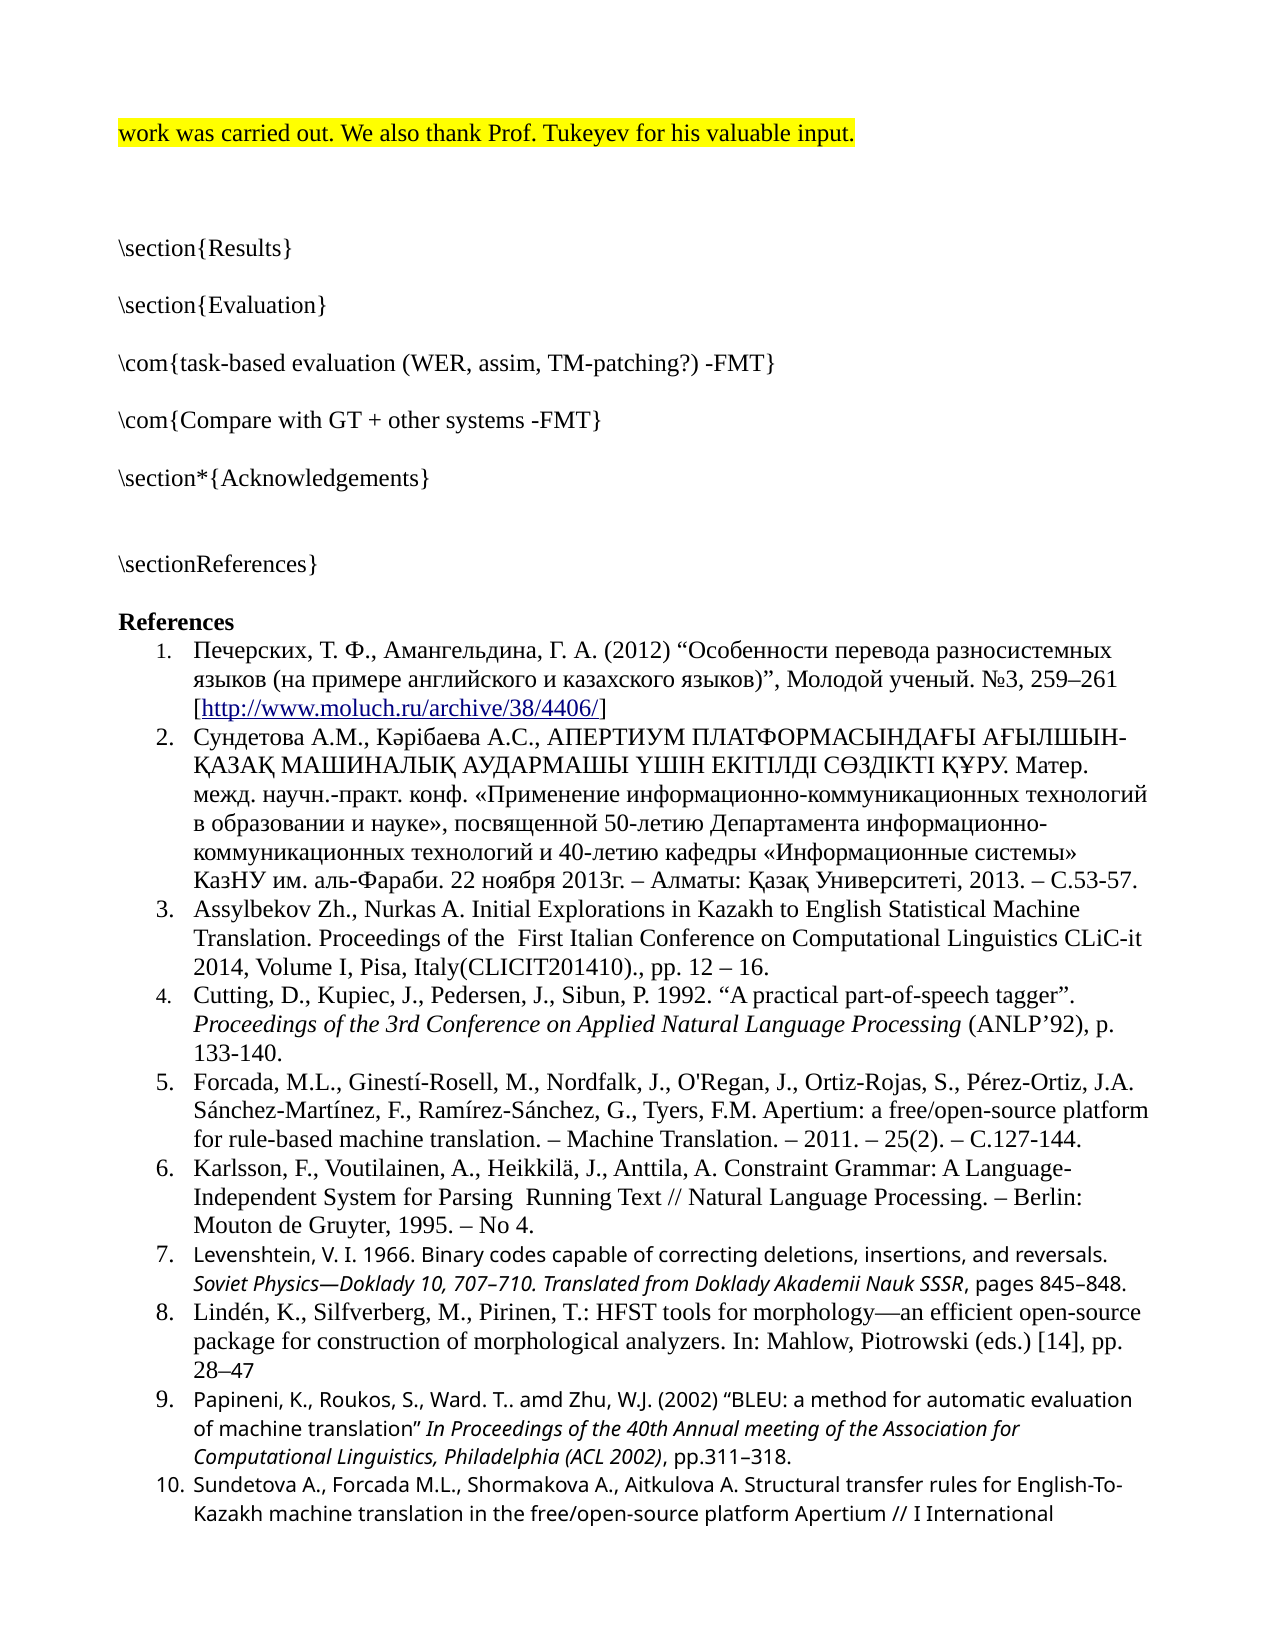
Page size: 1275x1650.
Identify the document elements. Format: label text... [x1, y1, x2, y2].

list Lindén, K., Silfverberg, M., Pirinen, T.: HFST tools for morphology—an efficient open-source package for construction of morphological analyzers. In: Mahlow, Piotrowski (eds.) [14], pp. 28–47 [156, 1297, 1157, 1384]
text \section{Evaluation} [118, 291, 1157, 319]
list Levenshtein, V. I. 1966. Binary codes capable of correcting deletions, insertions, and reversals. Soviet Physics—Doklady 10, 707–710. Translated from Doklady Akademii Nauk SSSR, pages 845–848. [156, 1239, 1157, 1297]
text \sectionReferences} [118, 549, 1157, 578]
list Sundetova A., Forcada M.L., Shormakova A., Aitkulova A. Structural transfer rules for English-To-Kazakh machine translation in the free/open-source platform Apertium // I International [156, 1471, 1157, 1527]
list Сундетова А.М., Кәрібаева А.С., АПЕРТИУМ ПЛАТФОРМАСЫНДАҒЫ АҒЫЛШЫН-ҚАЗАҚ МАШИНАЛЫҚ АУДАРМАШЫ ҮШІН ЕКІТІЛДІ СӨЗДІКТІ ҚҰРУ. Матер. межд. научн.-практ. конф. «Применение информационно-коммуникационных технологий в образовании и науке», посвященной 50-летию Департамента информационно-коммуникационных технологий и 40-летию кафедры «Информационные системы» КазНУ им. аль-Фараби. 22 ноября 2013г. – Алматы: Қазақ Университеті, 2013. – С.53-57. [156, 722, 1157, 894]
text \com{Compare with GT + other systems -FMT} [118, 406, 1157, 434]
list References [118, 607, 1157, 636]
text \section*{Acknowledgements} [118, 463, 1157, 492]
text \com{task-based evaluation (WER, assim, TM-patching?) -FMT} [118, 348, 1157, 377]
list Papineni, K., Roukos, S., Ward. T.. amd Zhu, W.J. (2002) “BLEU: a method for automatic evaluation of machine translation” In Proceedings of the 40th Annual meeting of the Association for Computational Linguistics, Philadelphia (ACL 2002), pp.311–318. [156, 1384, 1157, 1471]
list Karlsson, F., Voutilainen, A., Heikkilä, J., Anttila, A. Constraint Grammar: A Language-Independent System for Parsing Running Text // Natural Language Processing. – Berlin: Mouton de Gruyter, 1995. – No 4. [156, 1153, 1157, 1239]
text \section{Results} [118, 233, 1157, 262]
list Печерских, Т. Ф., Амангельдина, Г. А. (2012) “Особенности перевода разносистемных языков (на примере английского и казахского языков)”, Молодой ученый. №3, 259–261 [http://www.moluch.ru/archive/38/4406/] [156, 636, 1157, 722]
list Cutting, D., Kupiec, J., Pedersen, J., Sibun, P. 1992. “A practical part-of-speech tagger”. Proceedings of the 3rd Conference on Applied Natural Language Processing (ANLP’92), p. 133-140. [156, 981, 1157, 1067]
list Forcada, M.L., Ginestí-Rosell, M., Nordfalk, J., O'Regan, J., Ortiz-Rojas, S., Pérez-Ortiz, J.A. Sánchez-Martínez, F., Ramírez-Sánchez, G., Tyers, F.M. Apertium: a free/open-source platform for rule-based machine translation. – Machine Translation. – 2011. – 25(2). – C.127-144. [156, 1067, 1157, 1153]
text work was carried out. We also thank Prof. Tukeyev for his valuable input. [118, 118, 1157, 147]
list Assylbekov Zh., Nurkas A. Initial Explorations in Kazakh to English Statistical Machine Translation. Proceedings of the First Italian Conference on Computational Linguistics CLiC-it 2014, Volume I, Pisa, Italy(CLICIT201410)., pp. 12 – 16. [156, 894, 1157, 981]
